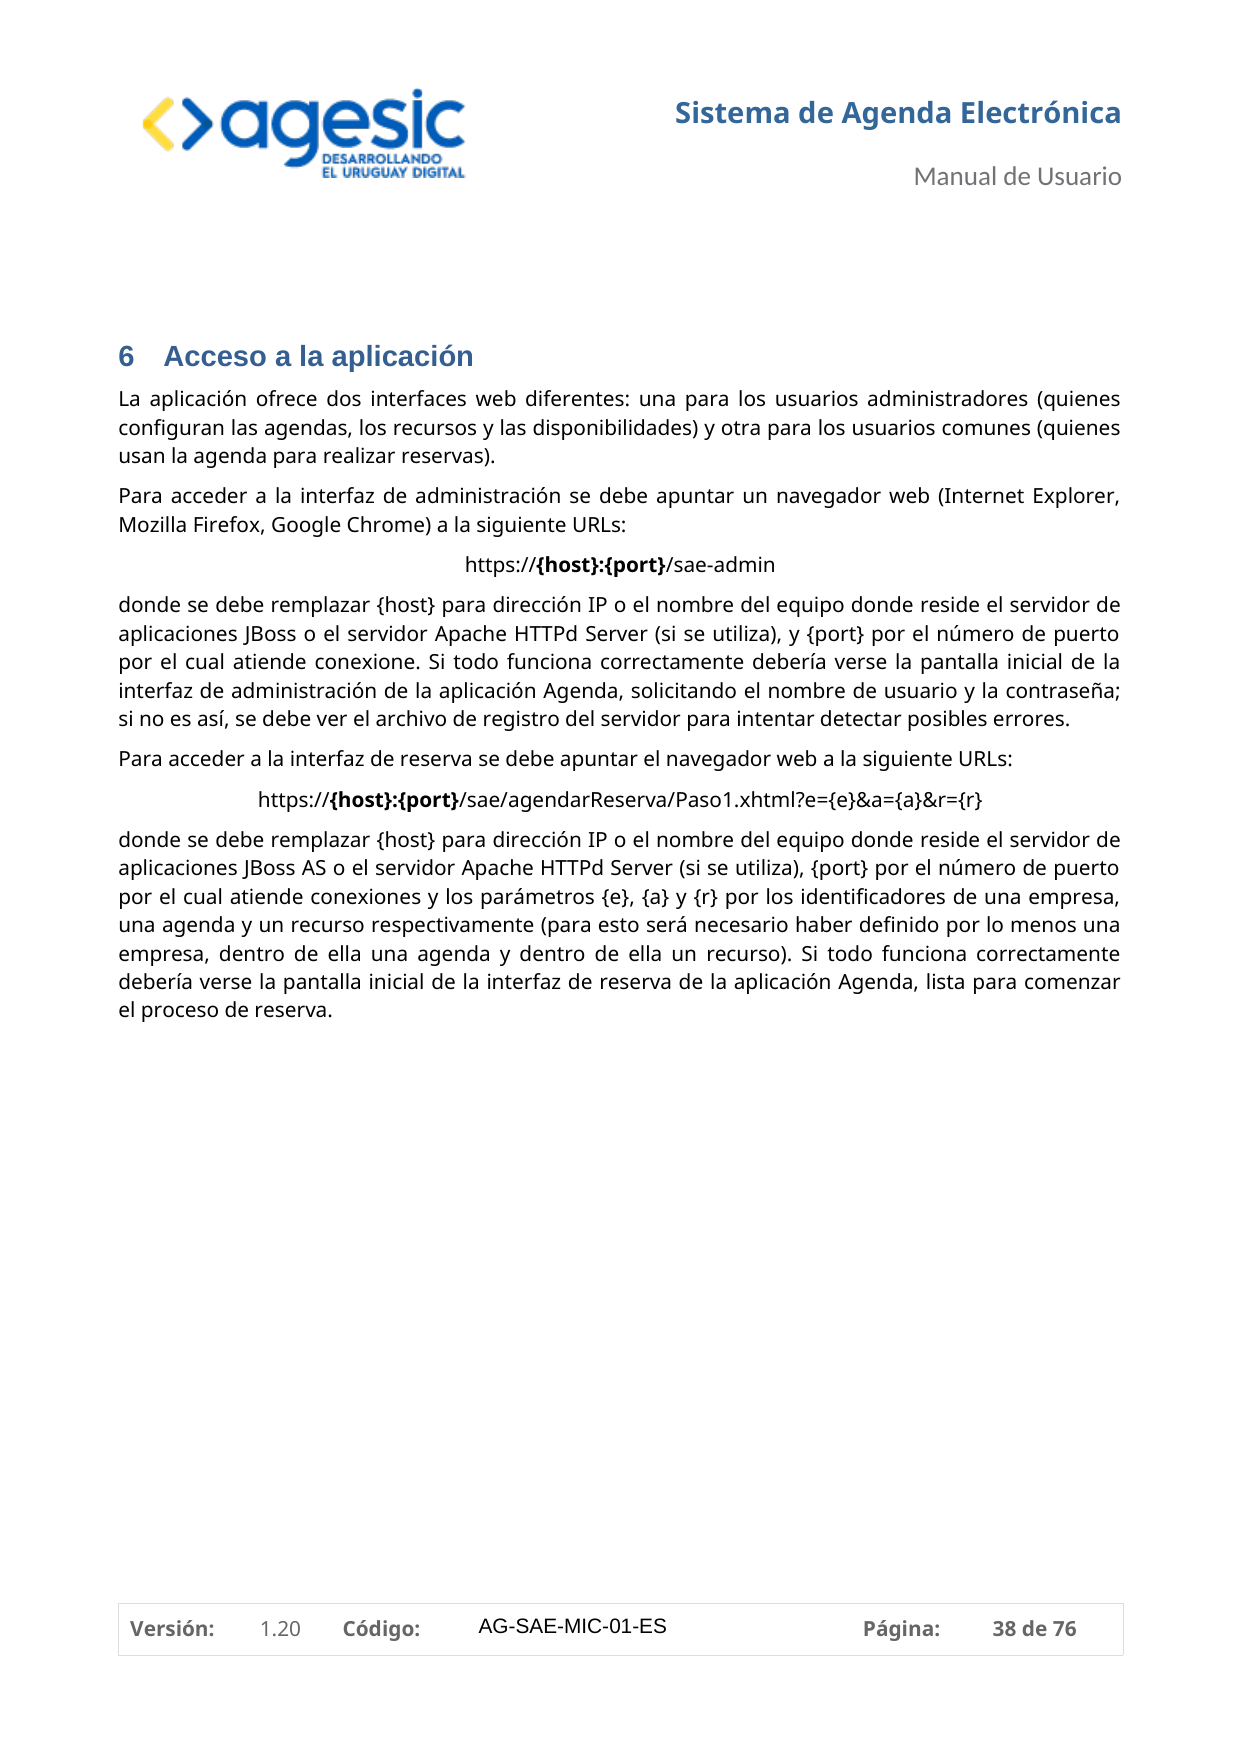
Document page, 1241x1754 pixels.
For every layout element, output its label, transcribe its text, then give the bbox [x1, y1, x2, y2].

text Para acceder a la interfaz de reserva se debe apuntar el navegador web a la siguiente URLs: [118, 744, 1122, 773]
text donde se debe remplazar {host} para dirección IP o el nombre del equipo donde reside el servidor de aplicaciones JBoss o el servidor Apache HTTPd Server (si se utiliza), y {port} por el número de puerto por el cual atiende conexione. Si todo funciona correctamente debería verse la pantalla inicial de la interfaz de administración de la aplicación Agenda, solicitando el nombre de usuario y la contraseña; si no es así, se debe ver el archivo de registro del servidor para intentar detectar posibles errores. [118, 591, 1122, 733]
text https://{host}:{port}/sae/agendarReserva/Paso1.xhtml?e={e}&a={a}&r={r} [118, 785, 1122, 813]
subtitle Acceso a la aplicación [118, 339, 1122, 373]
text donde se debe remplazar {host} para dirección IP o el nombre del equipo donde reside el servidor de aplicaciones JBoss AS o el servidor Apache HTTPd Server (si se utiliza), {port} por el número de puerto por el cual atiende conexiones y los parámetros {e}, {a} y {r} por los identificadores de una empresa, una agenda y un recurso respectivamente (para esto será necesario haber definido por lo menos una empresa, dentro de ella una agenda y dentro de ella un recurso). Si todo funciona correctamente debería verse la pantalla inicial de la interfaz de reserva de la aplicación Agenda, lista para comenzar el proceso de reserva. [118, 825, 1122, 1024]
picture [142, 88, 466, 178]
text La aplicación ofrece dos interfaces web diferentes: una para los usuarios administradores (quienes configuran las agendas, los recursos y las disponibilidades) y otra para los usuarios comunes (quienes usan la agenda para realizar reservas). [118, 384, 1122, 470]
text Para acceder a la interfaz de administración se debe apuntar un navegador web (Internet Explorer, Mozilla Firefox, Google Chrome) a la siguiente URLs: [118, 482, 1122, 538]
text https://{host}:{port}/sae-admin [118, 550, 1122, 579]
